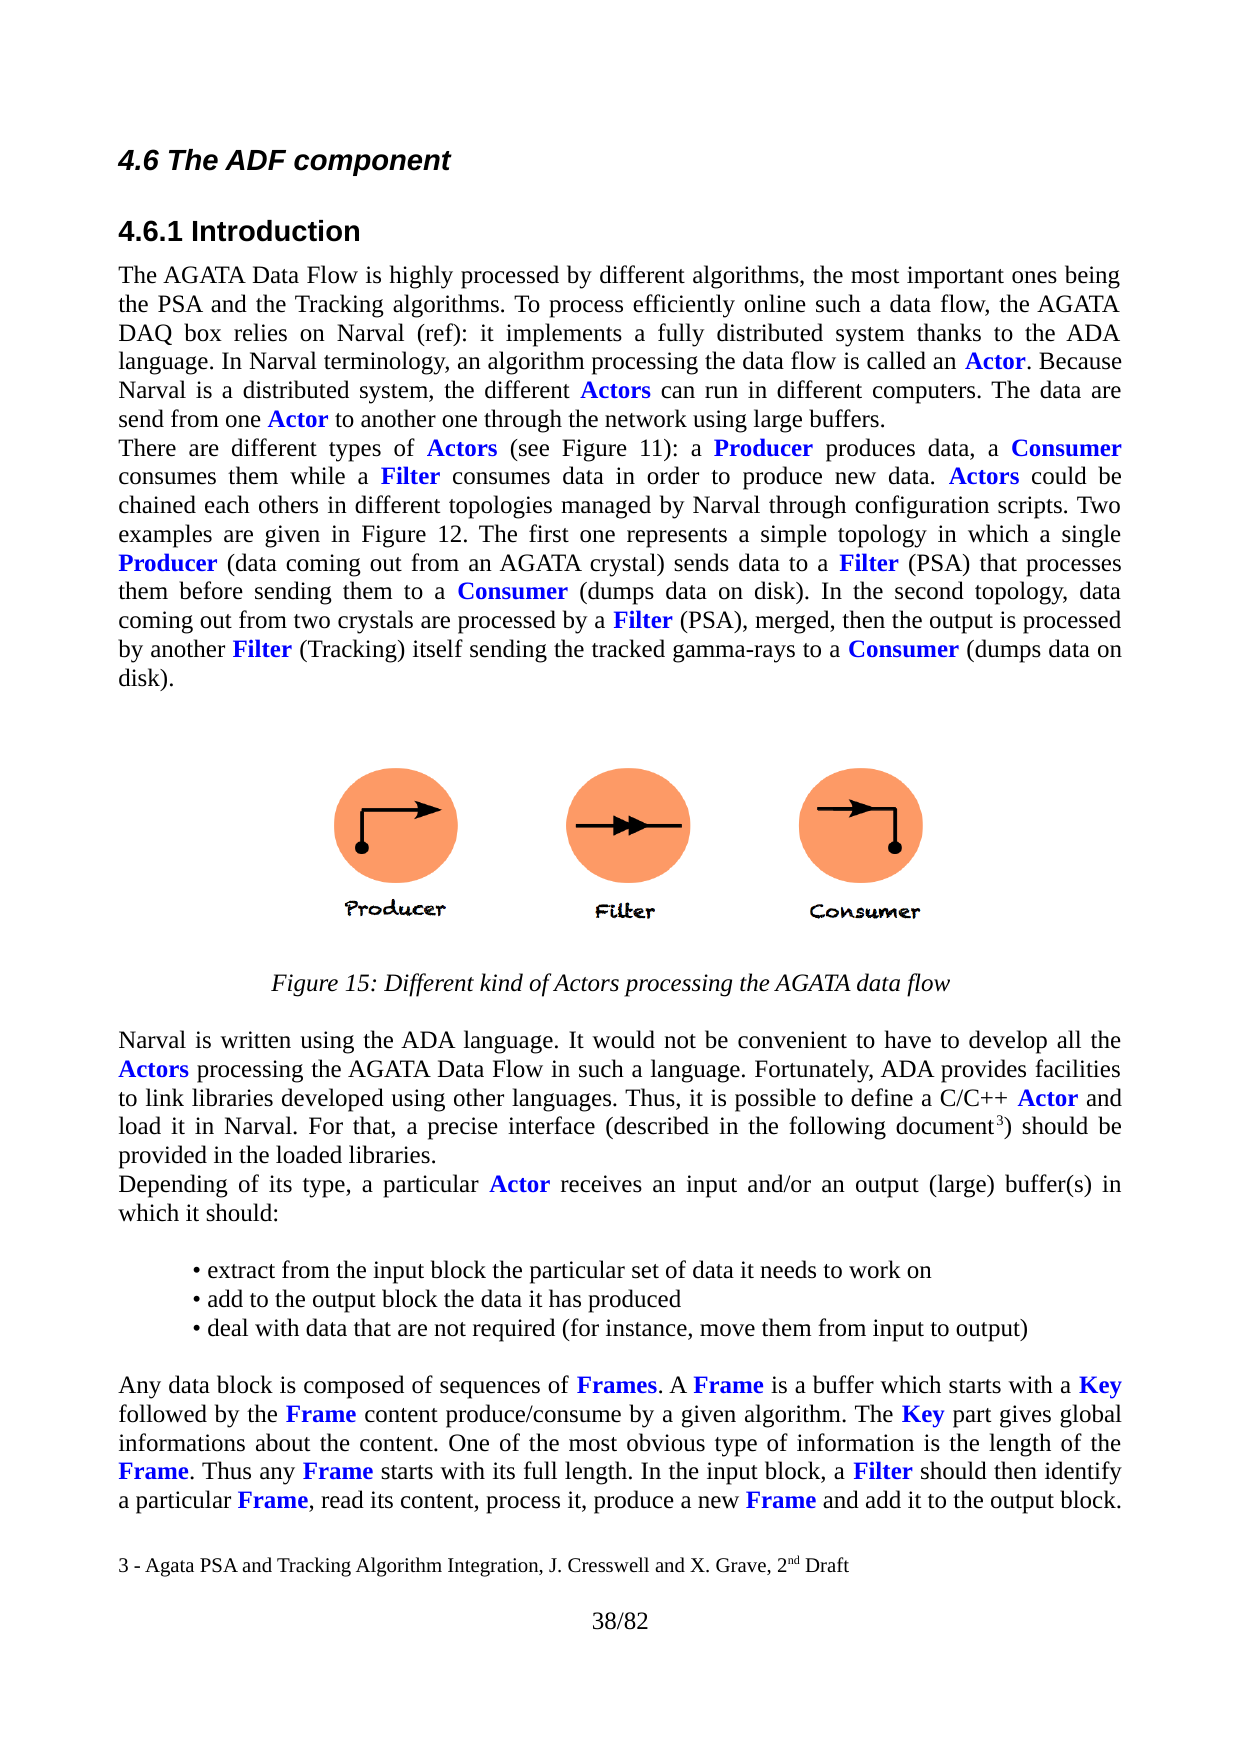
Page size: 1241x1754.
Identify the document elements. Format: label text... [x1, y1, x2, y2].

text - Agata PSA and Tracking Algorithm Integration, J. Cresswell and X. Grave, 2nd Draft [118, 1553, 1122, 1577]
text • extract from the input block the particular set of data it needs to work on [118, 1255, 1122, 1284]
subtitle 4.6 The ADF component [118, 143, 1122, 177]
text Narval is written using the ADA language. It would not be convenient to have to develop all the Actors processing the AGATA Data Flow in such a language. Fortunately, ADA provides facilities to link libraries developed using other languages. Thus, it is possible to define a C/C++ Actor and load it in Narval. For that, a precise interface (described in the following document) should be provided in the loaded libraries. [118, 691, 1122, 1169]
text • deal with data that are not required (for instance, move them from input to output) [118, 1313, 1122, 1341]
text The AGATA Data Flow is highly processed by different algorithms, the most important ones being the PSA and the Tracking algorithms. To process efficiently online such a data flow, the AGATA DAQ box relies on Narval (ref): it implements a fully distributed system thanks to the ADA language. In Narval terminology, an algorithm processing the data flow is called an Actor. Because Narval is a distributed system, the different Actors can run in different computers. The data are send from one Actor to another one through the network using large buffers. [118, 260, 1122, 433]
picture [271, 727, 962, 968]
text Any data block is composed of sequences of Frames. A Frame is a buffer which starts with a Key followed by the Frame content produce/consume by a given algorithm. The Key part gives global informations about the content. One of the most obvious type of information is the length of the Frame. Thus any Frame starts with its full length. In the input block, a Filter should then identify a particular Frame, read its content, process it, produce a new Frame and add it to the output block. [118, 1370, 1122, 1514]
text • add to the output block the data it has produced [118, 1284, 1122, 1313]
subtitle 4.6.1 Introduction [118, 214, 1122, 248]
text Figure 15: Different kind of Actors processing the AGATA data flow [271, 968, 962, 996]
text Depending of its type, a particular Actor receives an input and/or an output (large) buffer(s) in which it should: [118, 1169, 1122, 1226]
text There are different types of Actors (see Figure 11): a Producer produces data, a Consumer consumes them while a Filter consumes data in order to produce new data. Actors could be chained each others in different topologies managed by Narval through configuration scripts. Two examples are given in Figure 12. The first one represents a simple topology in which a single Producer (data coming out from an AGATA crystal) sends data to a Filter (PSA) that processes them before sending them to a Consumer (dumps data on disk). In the second topology, data coming out from two crystals are processed by a Filter (PSA), merged, then the output is processed by another Filter (Tracking) itself sending the tracked gamma-rays to a Consumer (dumps data on disk). [118, 433, 1122, 691]
